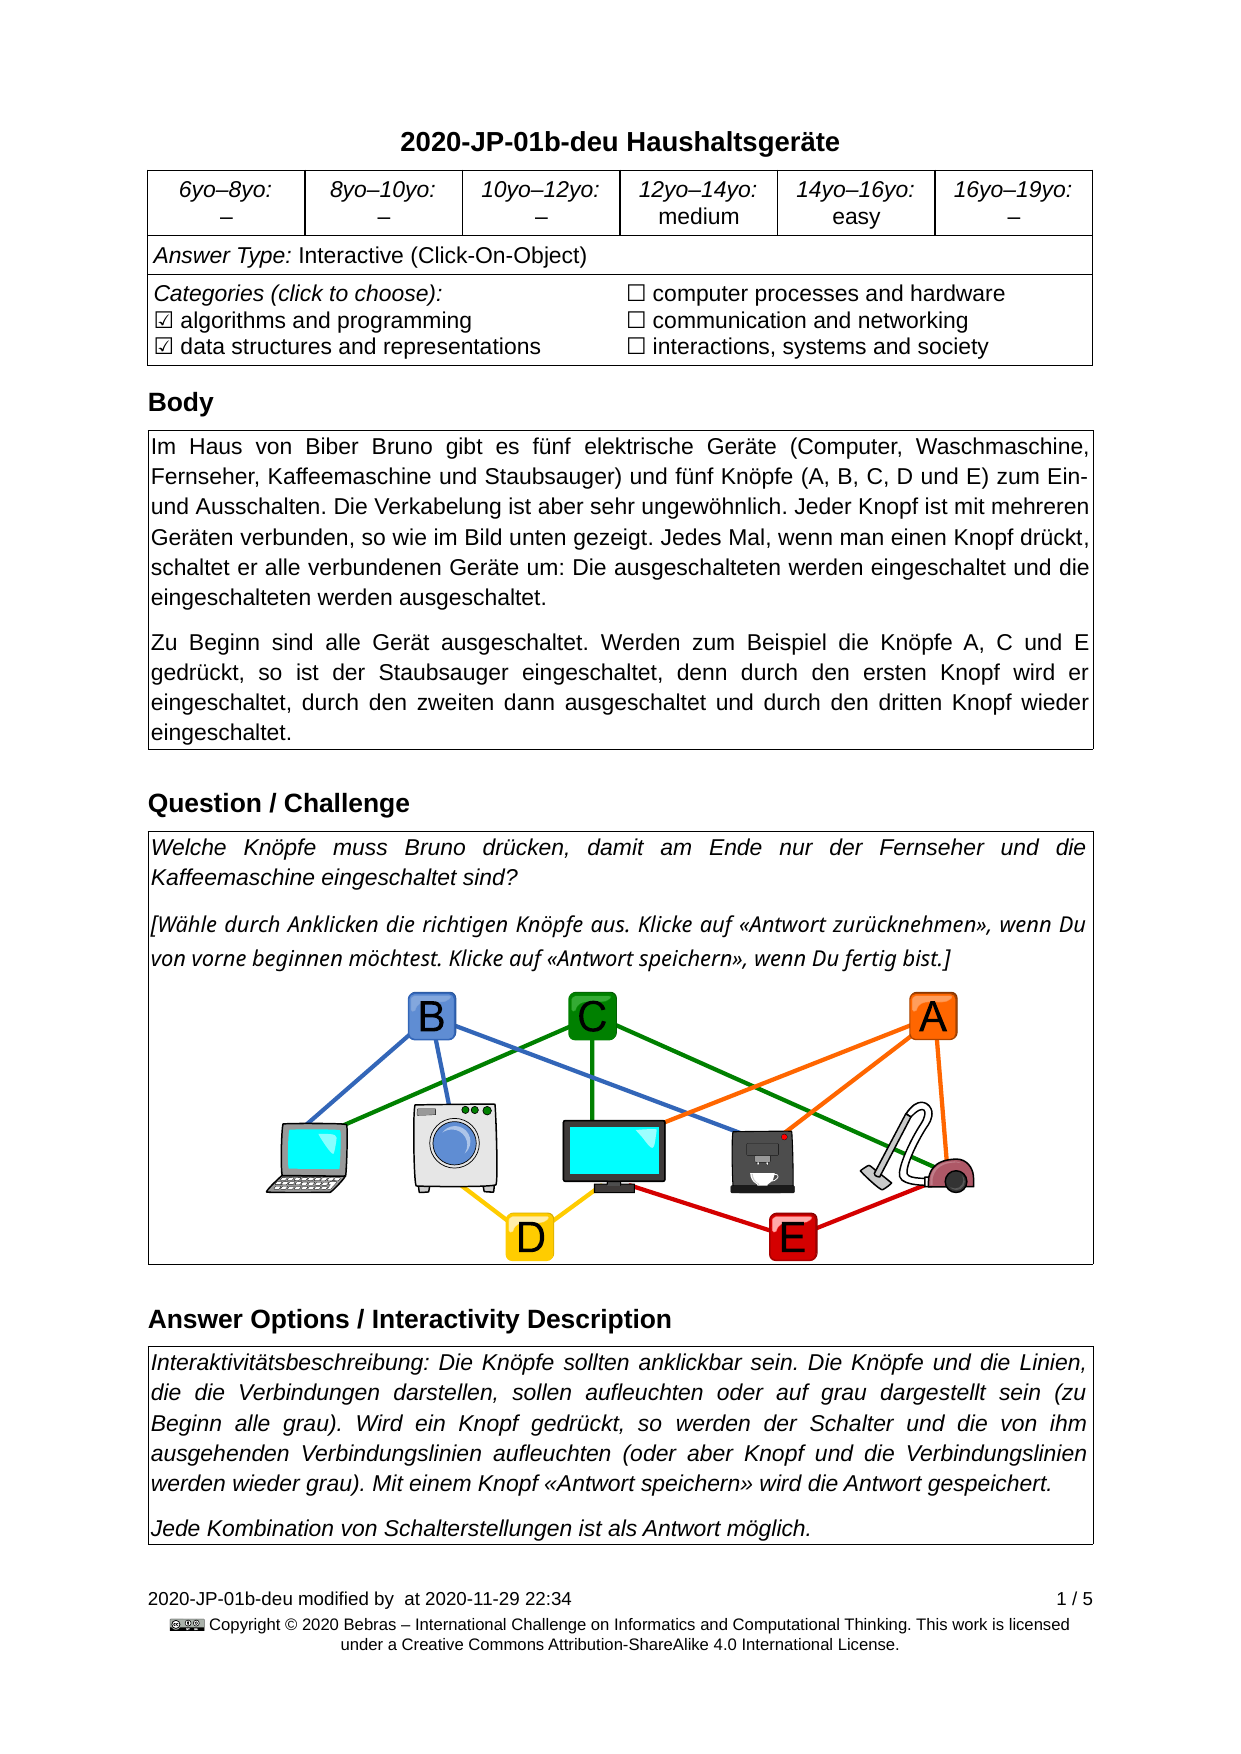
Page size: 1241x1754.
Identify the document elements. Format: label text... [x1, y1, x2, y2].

text [Wähle durch Anklicken die richtigen Knöpfe aus. Klicke auf «Antwort zurücknehmen», wenn Du von vorne beginnen möchtest. Klicke auf «Antwort speichern», wenn Du fertig bist.] [149, 906, 1093, 973]
table_header 14yo–16yo: easy [778, 171, 934, 235]
table_cell Categories (click to choose): ☑ algorithms and programming ☑ data structures and representations [148, 275, 620, 365]
table_header 16yo–19yo: – [936, 171, 1092, 235]
text Interaktivitätsbeschreibung: Die Knöpfe sollten anklickbar sein. Die Knöpfe und die Linien, die die Verbindungen darstellen, sollen aufleuchten oder auf grau dargestellt sein (zu Beginn alle grau). Wird ein Knopf gedrückt, so werden der Schalter und die von ihm ausgehenden Verbindungslinien aufleuchten (oder aber Knopf und die Verbindungslinien werden wieder grau). Mit einem Knopf «Antwort speichern» wird die Antwort gespeichert. [149, 1347, 1093, 1496]
table_cell ☐ computer processes and hardware ☐ communication and networking ☐ interactions, systems and society [620, 275, 1092, 365]
table_header 8yo–10yo: – [306, 171, 462, 235]
table_header 10yo–12yo: – [463, 171, 619, 235]
table_header 12yo–14yo: medium [621, 171, 777, 235]
table_cell Answer Type: Interactive (Click-On-Object) [148, 236, 1092, 274]
subtitle Answer Options / Interactivity Description [148, 1303, 1093, 1334]
subtitle Question / Challenge [148, 788, 1093, 818]
text Zu Beginn sind alle Gerät ausgeschaltet. Werden zum Beispiel die Knöpfe A, C und E gedrückt, so ist der Staubsauger eingeschaltet, denn durch den ersten Knopf wird er eingeschaltet, durch den zweiten dann ausgeschaltet und durch den dritten Knopf wieder eingeschaltet. [149, 626, 1093, 749]
table_header 6yo–8yo: – [148, 171, 304, 235]
subtitle 2020-JP-01b-deu Haushaltsgeräte [148, 125, 1093, 157]
subtitle Body [148, 387, 1093, 417]
text Welche Knöpfe muss Bruno drücken, damit am Ende nur der Fernseher und die Kaffeemaschine eingeschaltet sind? [149, 832, 1093, 890]
text Jede Kombination von Schalterstellungen ist als Antwort möglich. [149, 1512, 1093, 1544]
text Im Haus von Biber Bruno gibt es fünf elektrische Geräte (Computer, Waschmaschine, Fernseher, Kaffeemaschine und Staubsauger) und fünf Knöpfe (A, B, C, D und E) zum Ein- und Ausschalten. Die Verkabelung ist aber sehr ungewöhnlich. Jeder Knopf ist mit mehreren Geräten verbunden, so wie im Bild unten gezeigt. Jedes Mal, wenn man einen Knopf drückt, schaltet er alle verbundenen Geräte um: Die ausgeschalteten werden eingeschaltet und die eingeschalteten werden ausgeschaltet. [149, 431, 1093, 610]
